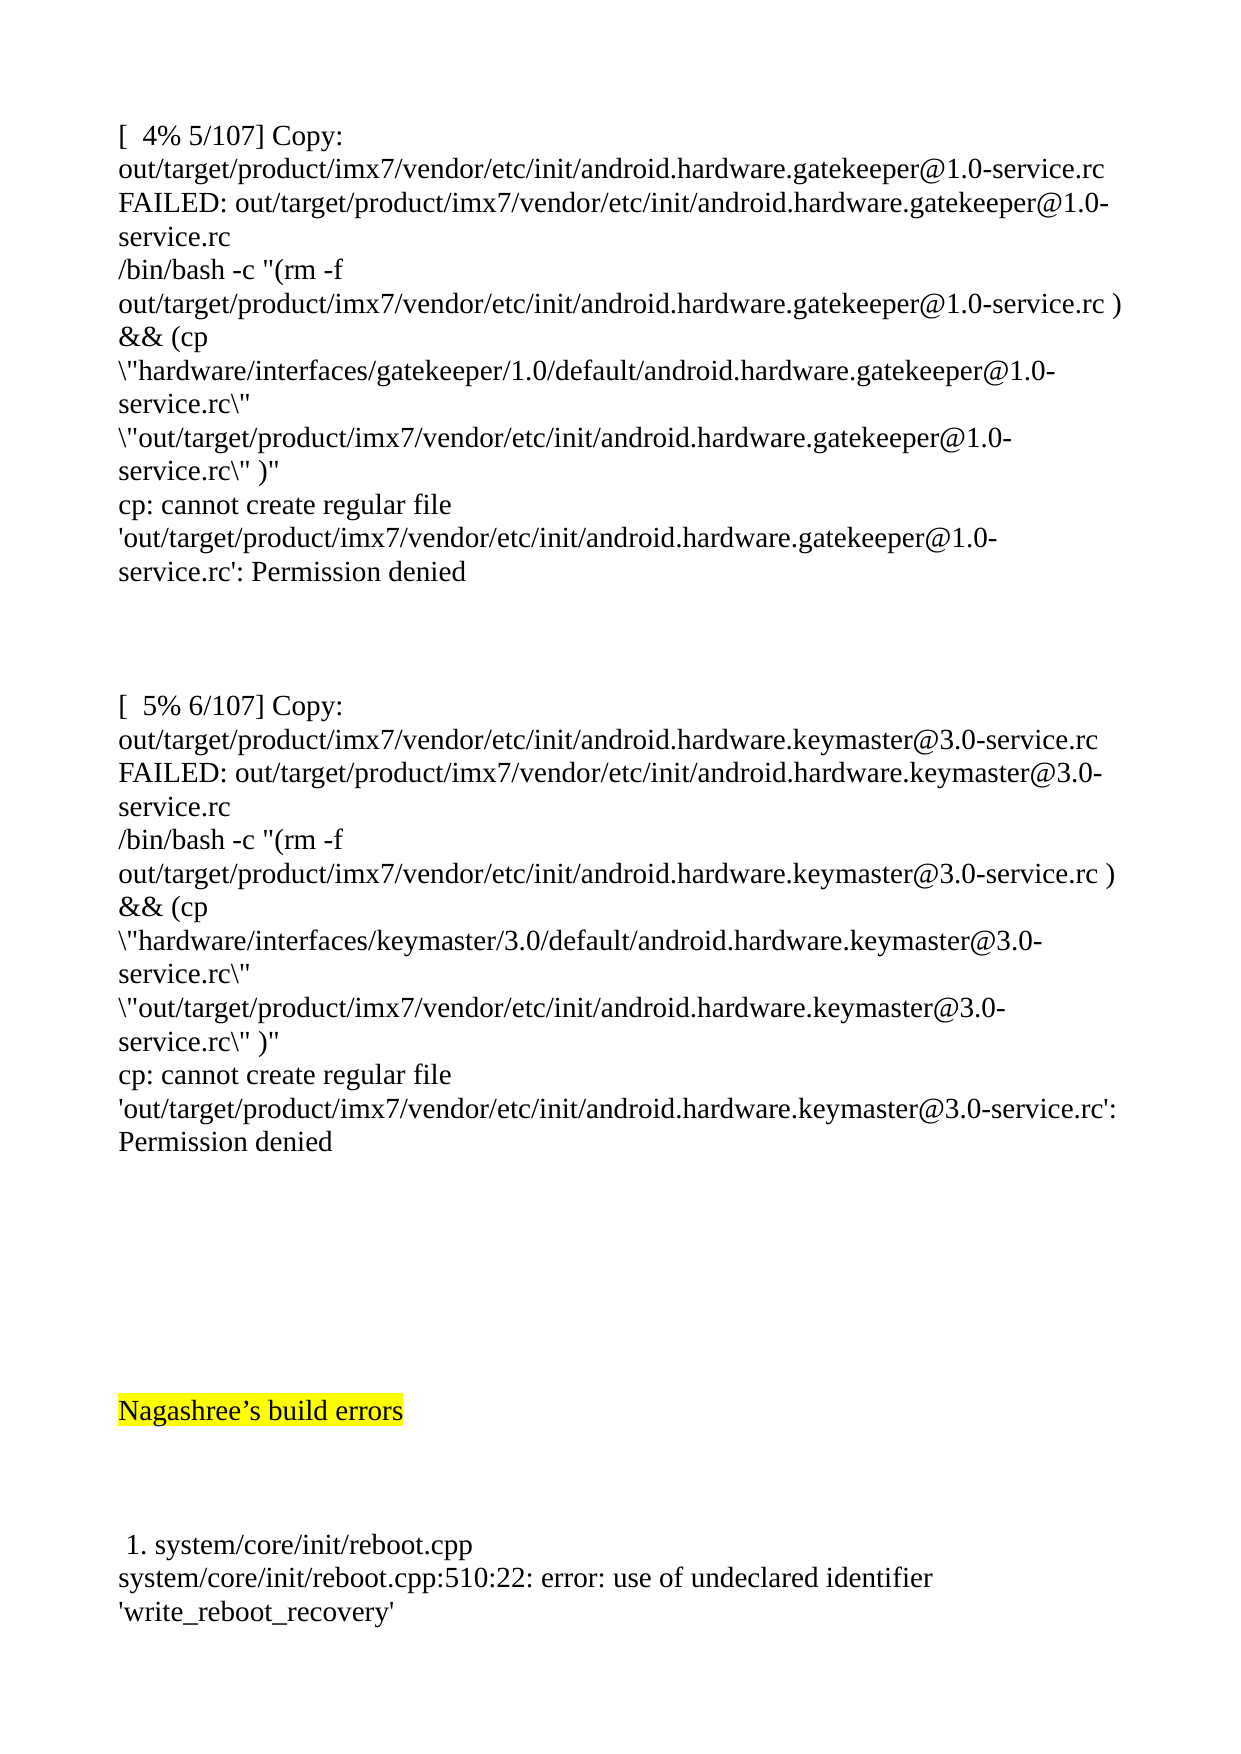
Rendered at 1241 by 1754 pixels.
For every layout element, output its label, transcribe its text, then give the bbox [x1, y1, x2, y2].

text system/core/init/reboot.cpp:510:22: error: use of undeclared identifier 'write_reboot_recovery' [118, 1560, 1122, 1627]
text FAILED: out/target/product/imx7/vendor/etc/init/android.hardware.gatekeeper@1.0-service.rc [118, 185, 1122, 252]
text /bin/bash -c "(rm -f out/target/product/imx7/vendor/etc/init/android.hardware.gatekeeper@1.0-service.rc ) && (cp \"hardware/interfaces/gatekeeper/1.0/default/android.hardware.gatekeeper@1.0-service.rc\" \"out/target/product/imx7/vendor/etc/init/android.hardware.gatekeeper@1.0-service.rc\" )" [118, 252, 1122, 487]
text 1. system/core/init/reboot.cpp [118, 1527, 1122, 1560]
text [ 4% 5/107] Copy: out/target/product/imx7/vendor/etc/init/android.hardware.gatekeeper@1.0-service.rc [118, 118, 1122, 185]
text /bin/bash -c "(rm -f out/target/product/imx7/vendor/etc/init/android.hardware.keymaster@3.0-service.rc ) && (cp \"hardware/interfaces/keymaster/3.0/default/android.hardware.keymaster@3.0-service.rc\" \"out/target/product/imx7/vendor/etc/init/android.hardware.keymaster@3.0-service.rc\" )" [118, 822, 1122, 1057]
text [ 5% 6/107] Copy: out/target/product/imx7/vendor/etc/init/android.hardware.keymaster@3.0-service.rc [118, 688, 1122, 755]
text Nagashree’s build errors [118, 1393, 1122, 1426]
text FAILED: out/target/product/imx7/vendor/etc/init/android.hardware.keymaster@3.0-service.rc [118, 755, 1122, 822]
text cp: cannot create regular file 'out/target/product/imx7/vendor/etc/init/android.hardware.gatekeeper@1.0-service.rc': Permission denied [118, 487, 1122, 588]
text cp: cannot create regular file 'out/target/product/imx7/vendor/etc/init/android.hardware.keymaster@3.0-service.rc': Permission denied [118, 1057, 1122, 1158]
